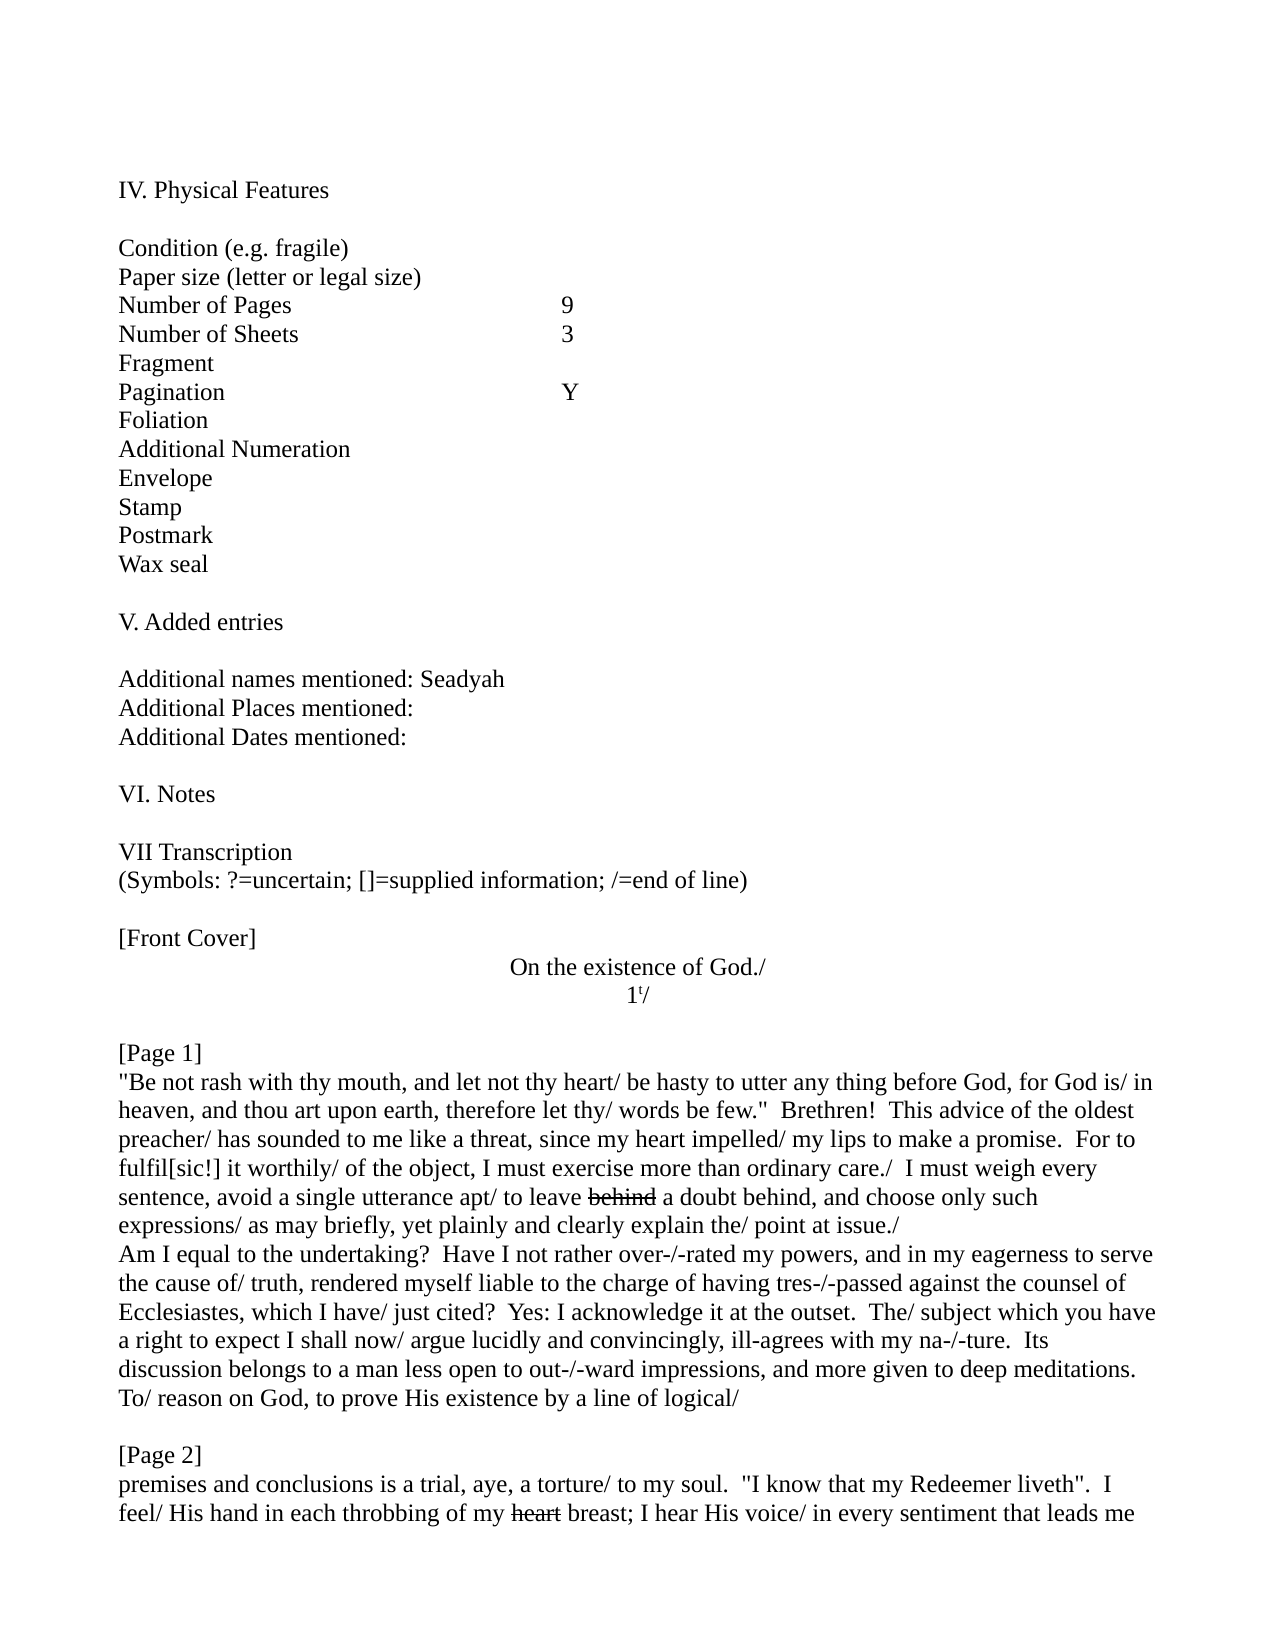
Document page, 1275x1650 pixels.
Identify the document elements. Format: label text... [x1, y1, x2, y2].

text (Symbols: ?=uncertain; []=supplied information; /=end of line) [118, 866, 1157, 894]
text Am I equal to the undertaking? Have I not rather over-/-rated my powers, and in my eagerness to serve the cause of/ truth, rendered myself liable to the charge of having tres-/-passed against the counsel of Ecclesiastes, which I have/ just cited? Yes: I acknowledge it at the outset. The/ subject which you have a right to expect I shall now/ argue lucidly and convincingly, ill-agrees with my na-/-ture. Its discussion belongs to a man less open to out-/-ward impressions, and more given to deep meditations. To/ reason on God, to prove His existence by a line of logical/ [118, 1239, 1157, 1412]
text Pagination Y [118, 377, 1157, 406]
text Number of Sheets 3 [118, 319, 1157, 348]
text V. Added entries [118, 607, 1157, 636]
text Foliation [118, 406, 1157, 434]
text [Page 2] [118, 1441, 1157, 1469]
text Envelope [118, 463, 1157, 492]
text Fragment [118, 348, 1157, 377]
text Additional Numeration [118, 434, 1157, 463]
text IV. Physical Features [118, 176, 1157, 204]
text Stamp [118, 492, 1157, 521]
text [Page 1] [118, 1038, 1157, 1067]
text VI. Notes [118, 779, 1157, 808]
text Condition (e.g. fragile) [118, 233, 1157, 262]
text Additional Places mentioned: [118, 693, 1157, 722]
text Paper size (letter or legal size) [118, 262, 1157, 291]
text Postma rk [118, 521, 1157, 549]
text premises and conclusions is a trial, aye, a torture/ to my soul. "I know that my Redeemer liveth". I feel/ His hand in each throbbing of my heart breast; I hear His voice/ in every sentiment that leads me [118, 1469, 1157, 1527]
text "Be not rash with thy mouth, and let not thy heart/ be hasty to utter any thing before God, for God is/ in heaven, and thou art upon earth, therefore let thy/ words be few." Brethren! This advice of the oldest preacher/ has sounded to me like a threat, since my heart impelled/ my lips to make a promise. For to fulfil[sic!] it worthily/ of the object, I must exercise more than ordinary care./ I must weigh every sentence, avoid a single utterance apt/ to leave behind a doubt behind, and choose only such expressions/ as may briefly, yet plainly and clearly explain the/ point at issue./ [118, 1067, 1157, 1239]
text Number of Pages 9 [118, 291, 1157, 319]
text Wax seal [118, 549, 1157, 578]
text 1t/ [118, 981, 1157, 1009]
text [Front Cover] [118, 923, 1157, 952]
text Additional Dates mentioned: [118, 722, 1157, 751]
text On the existence of God./ [118, 952, 1157, 981]
text VII Transcription [118, 837, 1157, 866]
text Additional names mentioned: Seadyah [118, 664, 1157, 693]
